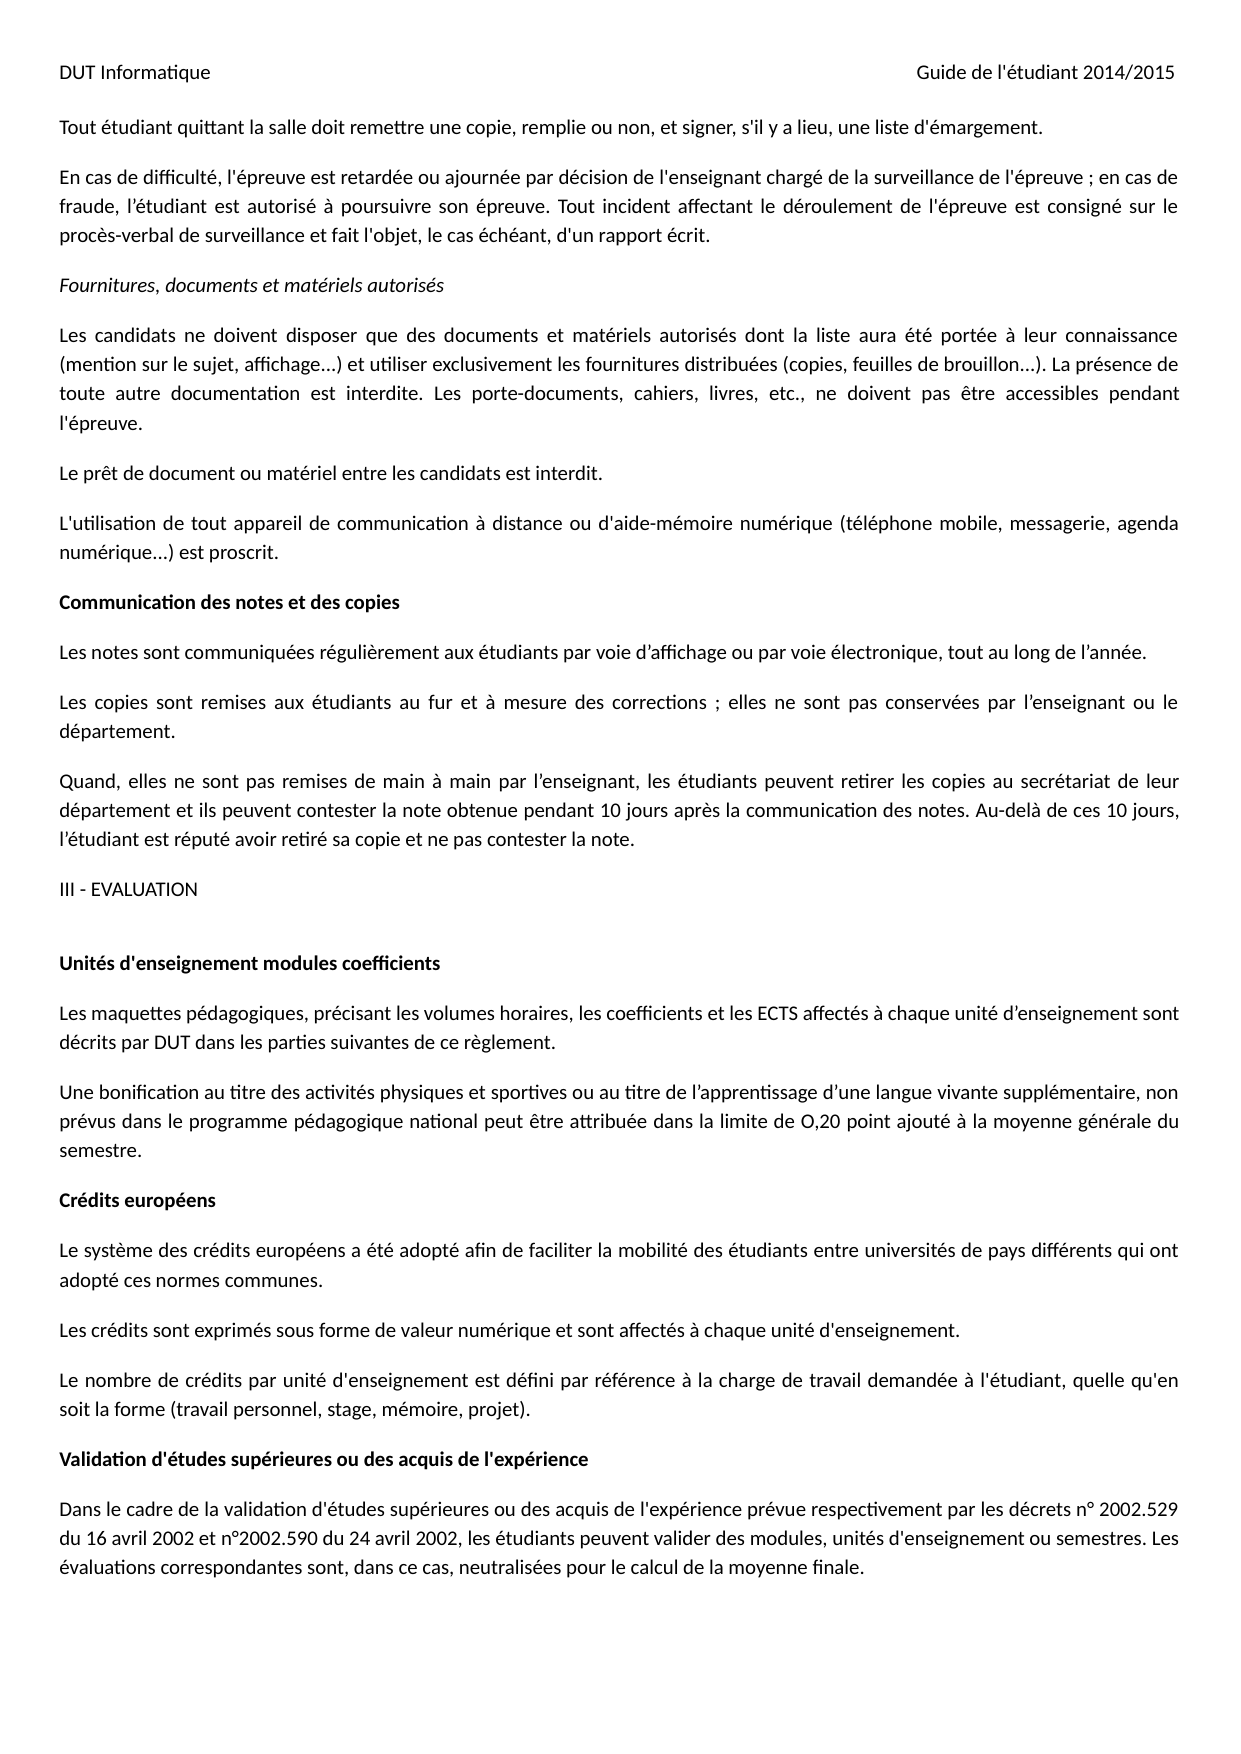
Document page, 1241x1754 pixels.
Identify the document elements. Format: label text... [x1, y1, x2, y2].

text III - EVALUATION [59, 876, 1181, 902]
text Les notes sont communiquées régulièrement aux étudiants par voie d’affichage ou par voie électronique, tout au long de l’année. [59, 639, 1181, 664]
text Validation d'études supérieures ou des acquis de l'expérience [59, 1446, 1181, 1471]
text Tout étudiant quittant la salle doit remettre une copie, remplie ou non, et signer, s'il y a lieu, une liste d'émargement. [59, 114, 1181, 139]
text Les copies sont remises aux étudiants au fur et à mesure des corrections ; elles ne sont pas conservées par l’enseignant ou le département. [59, 689, 1181, 743]
text Le nombre de crédits par unité d'enseignement est défini par référence à la charge de travail demandée à l'étudiant, quelle qu'en soit la forme (travail personnel, stage, mémoire, projet). [59, 1367, 1181, 1421]
text Dans le cadre de la validation d'études supérieures ou des acquis de l'expérience prévue respectivement par les décrets n° 2002.529 du 16 avril 2002 et n°2002.590 du 24 avril 2002, les étudiants peuvent valider des modules, unités d'enseignement ou semestres. Les évaluations correspondantes sont, dans ce cas, neutralisées pour le calcul de la moyenne finale. [59, 1496, 1181, 1580]
text Fournitures, documents et matériels autorisés [59, 272, 1181, 298]
text L'utilisation de tout appareil de communication à distance ou d'aide-mémoire numérique (téléphone mobile, messagerie, agenda numérique...) est proscrit. [59, 510, 1181, 564]
text Les candidats ne doivent disposer que des documents et matériels autorisés dont la liste aura été portée à leur connaissance (mention sur le sujet, affichage...) et utiliser exclusivement les fournitures distribuées (copies, feuilles de brouillon...). La présence de toute autre documentation est interdite. Les porte-documents, cahiers, livres, etc., ne doivent pas être accessibles pendant l'épreuve. [59, 322, 1181, 435]
text Les crédits sont exprimés sous forme de valeur numérique et sont affectés à chaque unité d'enseignement. [59, 1317, 1181, 1342]
text Unités d'enseignement modules coefficients [59, 950, 1181, 976]
text Crédits européens [59, 1188, 1181, 1213]
text Le système des crédits européens a été adopté afin de faciliter la mobilité des étudiants entre universités de pays différents qui ont adopté ces normes communes. [59, 1238, 1181, 1292]
text Communication des notes et des copies [59, 589, 1181, 614]
text Le prêt de document ou matériel entre les candidats est interdit. [59, 460, 1181, 485]
text En cas de difficulté, l'épreuve est retardée ou ajournée par décision de l'enseignant chargé de la surveillance de l'épreuve ; en cas de fraude, l’étudiant est autorisé à poursuivre son épreuve. Tout incident affectant le déroulement de l'épreuve est consigné sur le procès-verbal de surveillance et fait l'objet, le cas échéant, d'un rapport écrit. [59, 164, 1181, 248]
text Une bonification au titre des activités physiques et sportives ou au titre de l’apprentissage d’une langue vivante supplémentaire, non prévus dans le programme pédagogique national peut être attribuée dans la limite de O,20 point ajouté à la moyenne générale du semestre. [59, 1079, 1181, 1163]
text Quand, elles ne sont pas remises de main à main par l’enseignant, les étudiants peuvent retirer les copies au secrétariat de leur département et ils peuvent contester la note obtenue pendant 10 jours après la communication des notes. Au-delà de ces 10 jours, l’étudiant est réputé avoir retiré sa copie et ne pas contester la note. [59, 768, 1181, 852]
text Les maquettes pédagogiques, précisant les volumes horaires, les coefficients et les ECTS affectés à chaque unité d’enseignement sont décrits par DUT dans les parties suivantes de ce règlement. [59, 1000, 1181, 1055]
